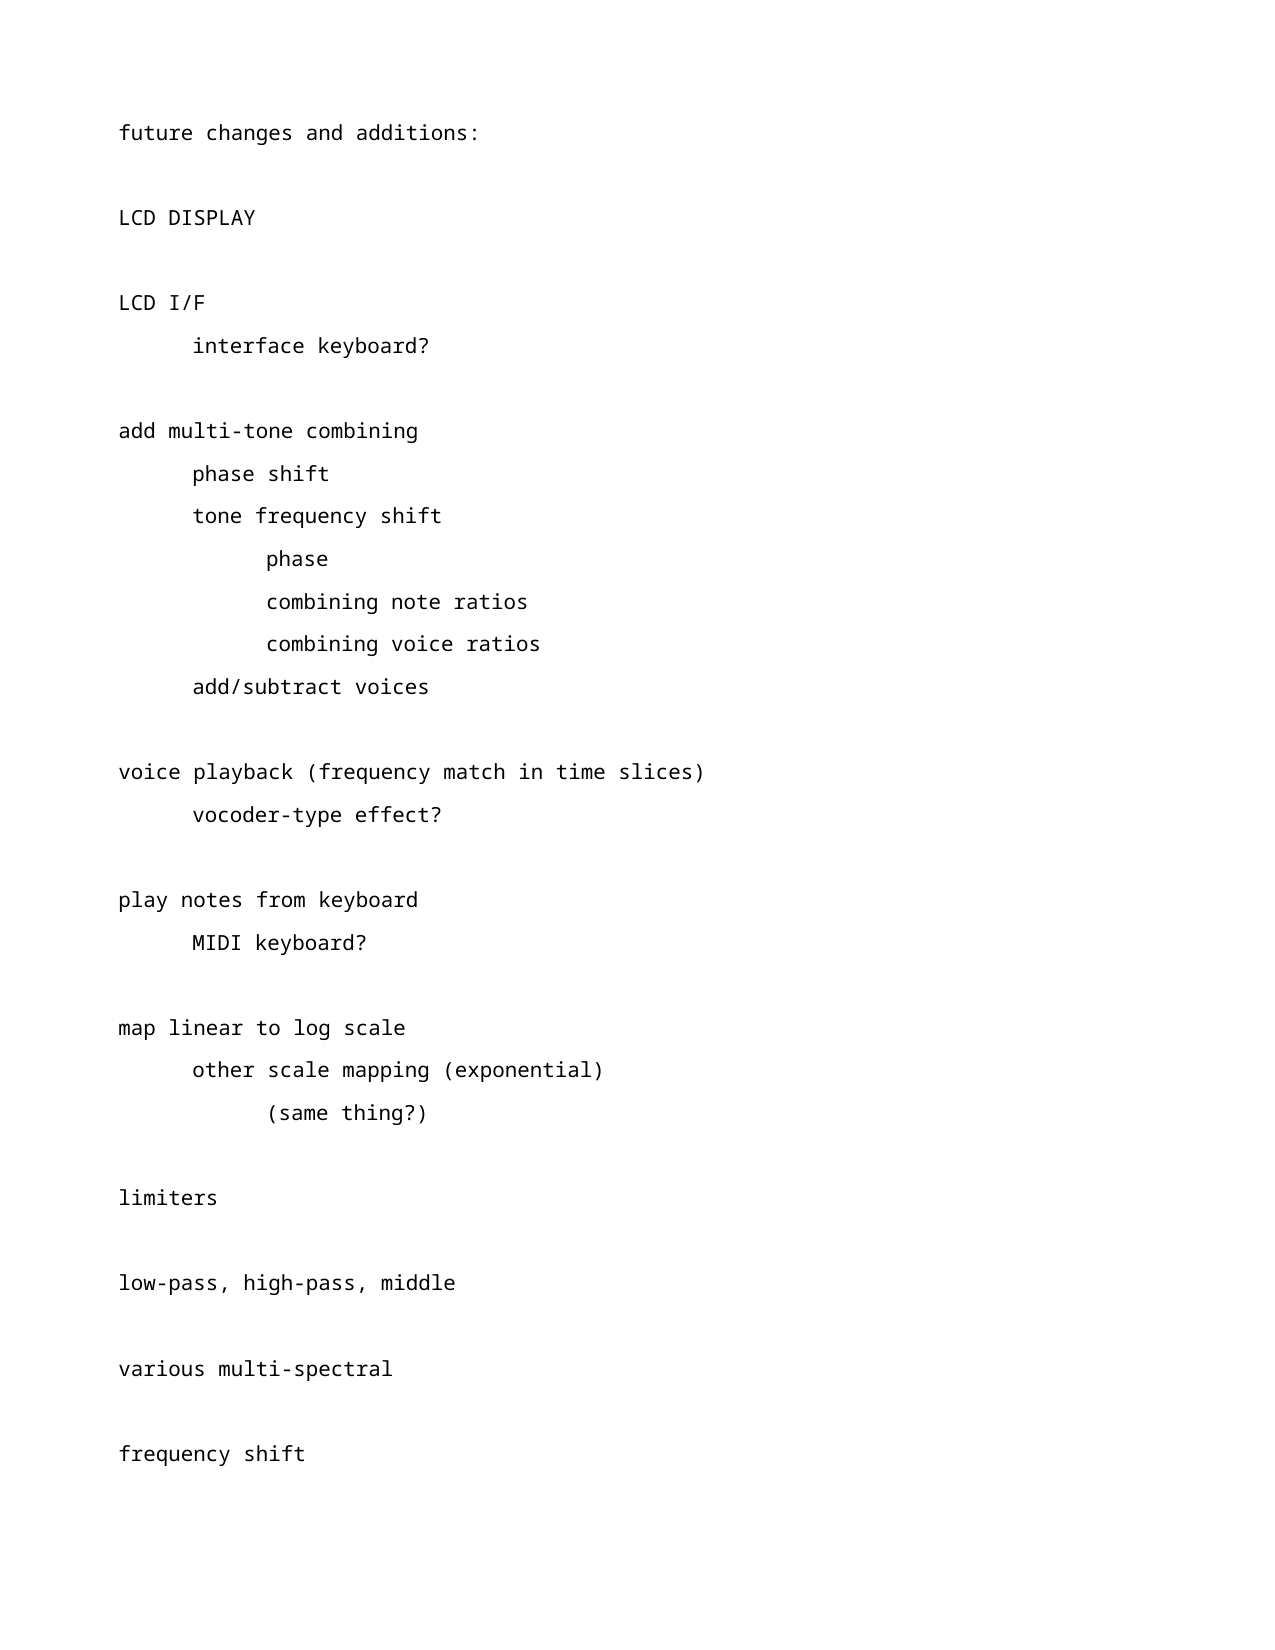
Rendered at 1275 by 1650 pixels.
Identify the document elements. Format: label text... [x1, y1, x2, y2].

text add multi-tone combining [118, 416, 1157, 445]
text combining note ratios [118, 587, 1157, 615]
text LCD DISPLAY [118, 203, 1157, 232]
text various multi-spectral [118, 1354, 1157, 1382]
text play notes from keyboard [118, 885, 1157, 913]
text phase [118, 544, 1157, 573]
text MIDI keyboard? [118, 928, 1157, 956]
text low-pass, high-pass, middle [118, 1268, 1157, 1297]
text future changes and additions: [118, 118, 1157, 147]
text interface keyboard? [118, 331, 1157, 359]
text map linear to log scale [118, 1013, 1157, 1041]
text voice playback (frequency match in time slices) [118, 757, 1157, 786]
text vocoder-type effect? [118, 800, 1157, 828]
text frequency shift [118, 1439, 1157, 1467]
text add/subtract voices [118, 672, 1157, 700]
text combining voice ratios [118, 629, 1157, 658]
text limiters [118, 1183, 1157, 1212]
text (same thing?) [118, 1098, 1157, 1126]
text tone frequency shift [118, 502, 1157, 530]
text LCD I/F [118, 288, 1157, 317]
text phase shift [118, 459, 1157, 487]
text other scale mapping (exponential) [118, 1055, 1157, 1084]
